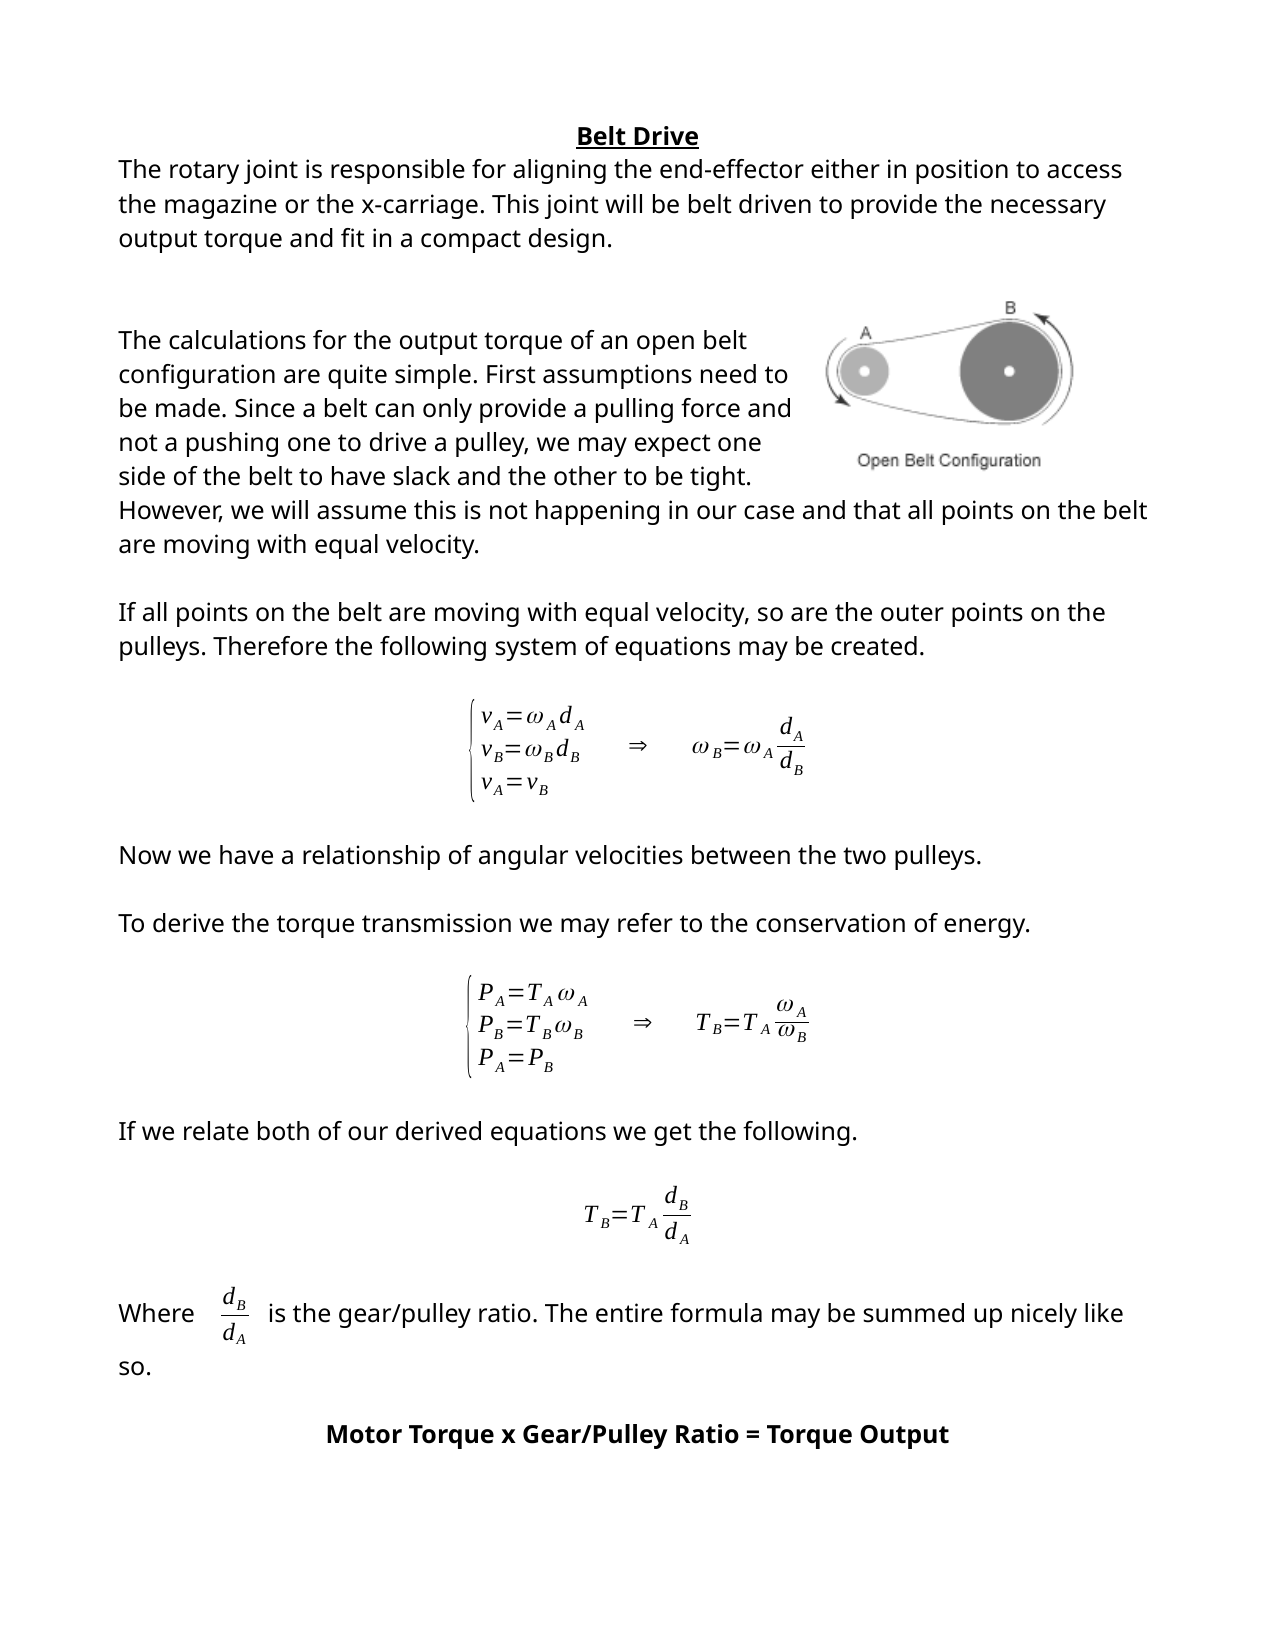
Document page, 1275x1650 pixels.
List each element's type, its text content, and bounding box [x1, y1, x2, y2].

text The calculations for the output torque of an open belt configuration are quite simple. First assumptions need to be made. Since a belt can only provide a pulling force and not a pushing one to drive a pulley, we may expect one side of the belt to have slack and the other to be tight. However, we will assume this is not happening in our case and that all points on the belt are moving with equal velocity. [118, 322, 1157, 561]
text The rotary joint is responsible for aligning the end-effector either in position to access the magazine or the x-carriage. This joint will be belt driven to provide the necessary output torque and fit in a compact design. [118, 152, 1157, 254]
text Belt Drive [118, 118, 1157, 152]
text If we relate both of our derived equations we get the following. [118, 1114, 1157, 1148]
text To derive the torque transmission we may refer to the conservation of energy. [118, 906, 1157, 939]
text Where is the gear/pulley ratio. The entire formula may be summed up nicely like so. [118, 1282, 1157, 1383]
text Motor Torque x Gear/Pulley Ratio = Torque Output [118, 1417, 1157, 1451]
text Now we have a relationship of angular velocities between the two pulleys. [118, 837, 1157, 871]
text If all points on the belt are moving with equal velocity, so are the outer points on the pulleys. Therefore the following system of equations may be created. [118, 595, 1157, 663]
picture [815, 290, 1094, 476]
